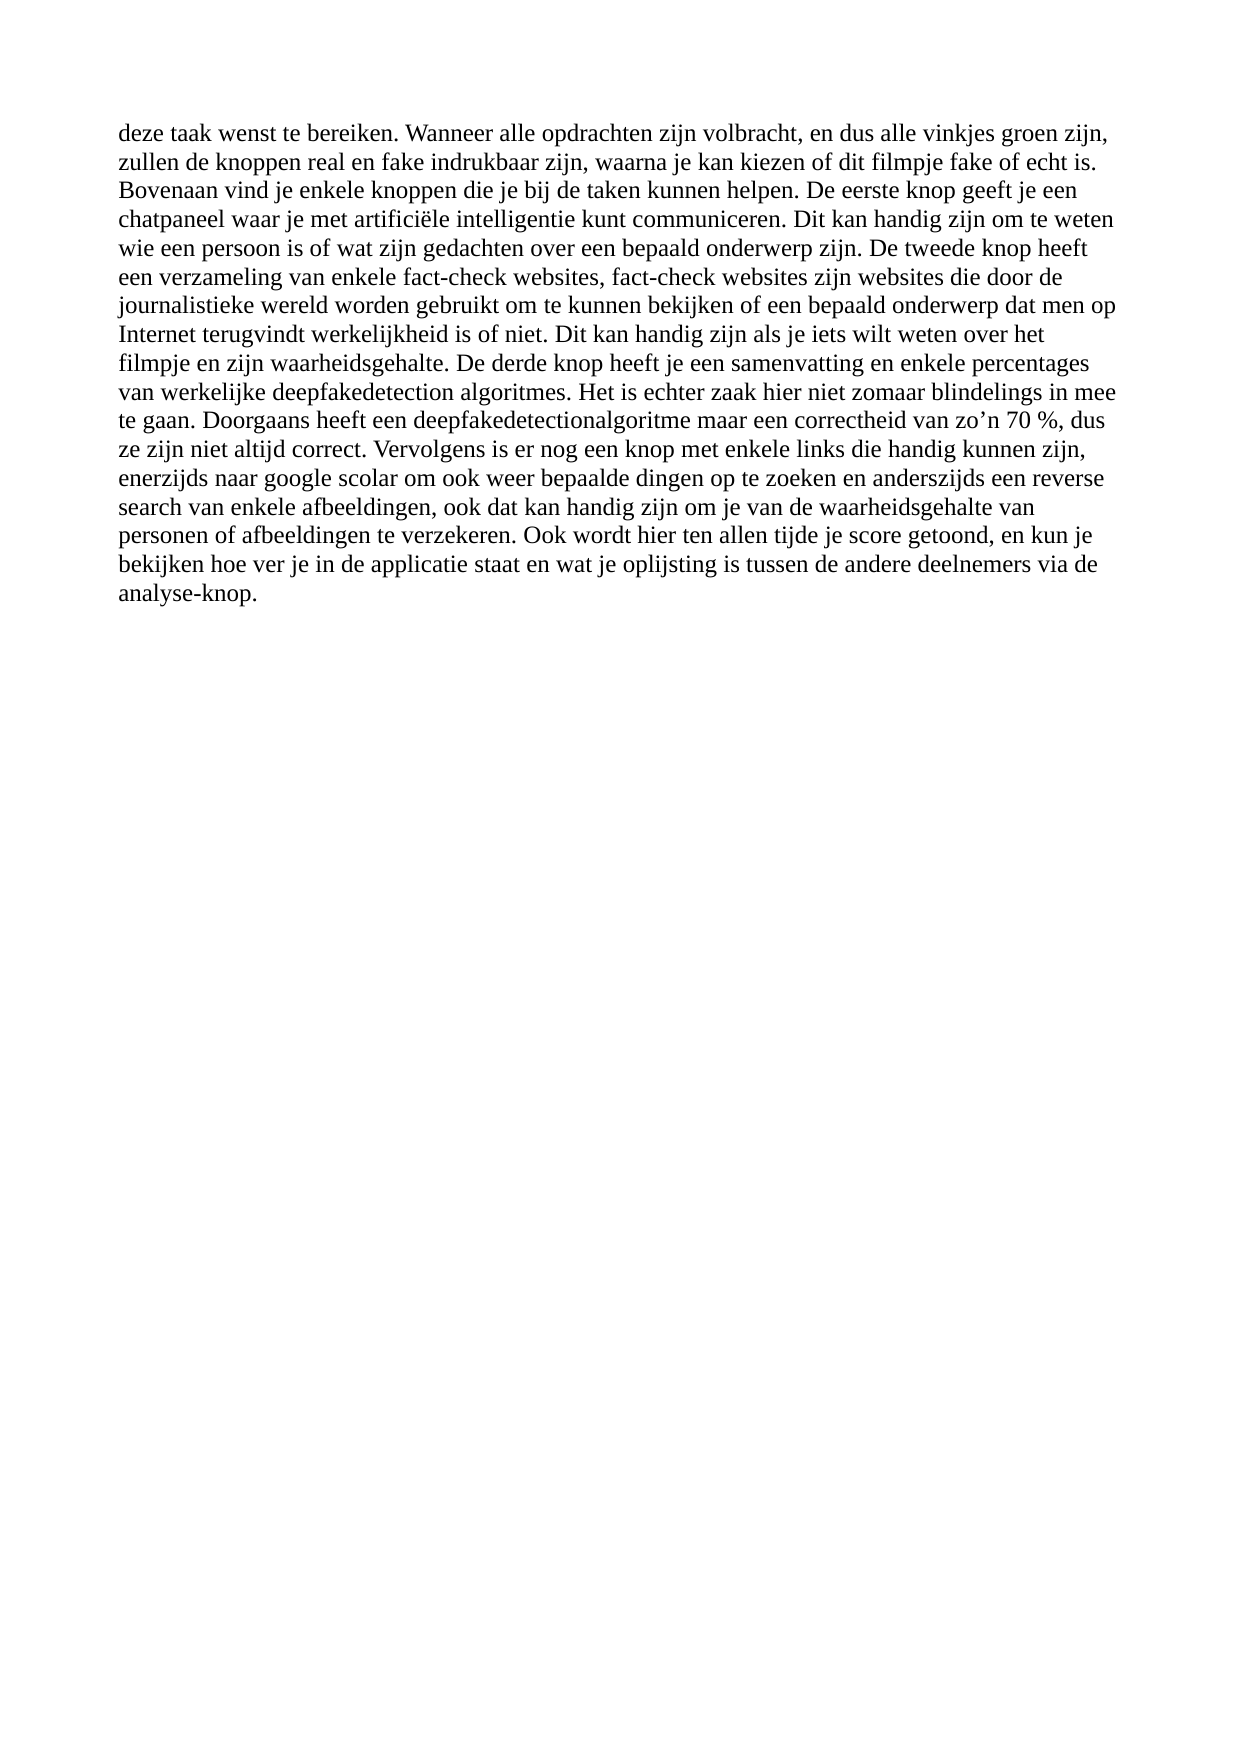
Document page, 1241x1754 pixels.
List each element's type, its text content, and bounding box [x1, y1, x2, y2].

text deze taak wenst te bereiken. Wanneer alle opdrachten zijn volbracht, en dus alle vinkjes groen zijn, zullen de knoppen real en fake indrukbaar zijn, waarna je kan kiezen of dit filmpje fake of echt is. [118, 118, 1122, 176]
text Bovenaan vind je enkele knoppen die je bij de taken kunnen helpen. De eerste knop geeft je een chatpaneel waar je met artificiële intelligentie kunt communiceren. Dit kan handig zijn om te weten wie een persoon is of wat zijn gedachten over een bepaald onderwerp zijn. De tweede knop heeft een verzameling van enkele fact-check websites, fact-check websites zijn websites die door de journalistieke wereld worden gebruikt om te kunnen bekijken of een bepaald onderwerp dat men op Internet terugvindt werkelijkheid is of niet. Dit kan handig zijn als je iets wilt weten over het filmpje en zijn waarheidsgehalte. De derde knop heeft je een samenvatting en enkele percentages van werkelijke deepfakedetection algoritmes. Het is echter zaak hier niet zomaar blindelings in mee te gaan. Doorgaans heeft een deepfakedetectionalgoritme maar een correctheid van zo’n 70 %, dus ze zijn niet altijd correct. Vervolgens is er nog een knop met enkele links die handig kunnen zijn, enerzijds naar google scolar om ook weer bepaalde dingen op te zoeken en anderszijds een reverse search van enkele afbeeldingen, ook dat kan handig zijn om je van de waarheidsgehalte van personen of afbeeldingen te verzekeren. Ook wordt hier ten allen tijde je score getoond, en kun je bekijken hoe ver je in de applicatie staat en wat je oplijsting is tussen de andere deelnemers via de analyse-knop. [118, 176, 1122, 607]
